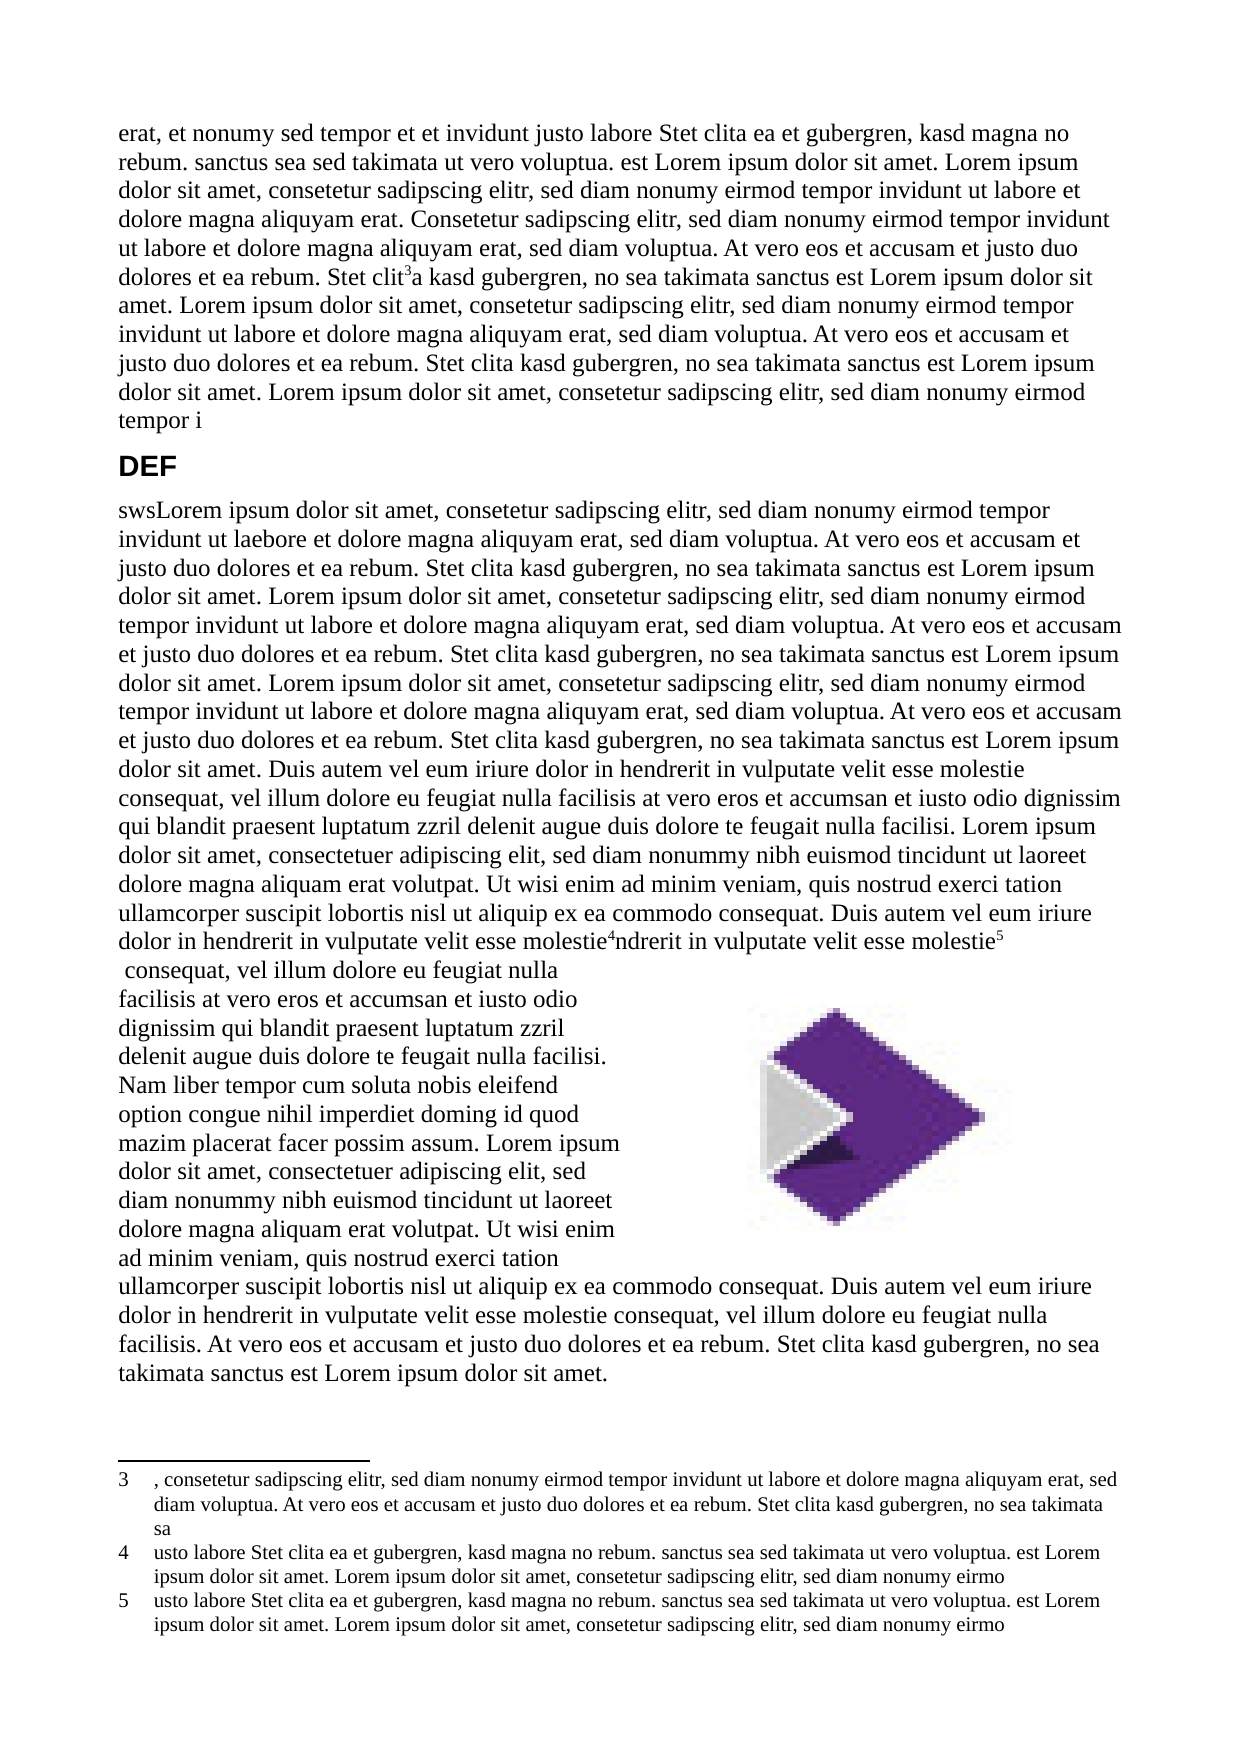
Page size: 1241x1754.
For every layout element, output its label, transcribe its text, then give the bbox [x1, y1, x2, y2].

picture [642, 966, 1065, 1269]
text consequat, vel illum dolore eu feugiat nulla facilisis at vero eros et accumsan et iusto odio dignissim qui blandit praesent luptatum zzril delenit augue duis dolore te feugait nulla facilisi. Nam liber tempor cum soluta nobis eleifend option congue nihil imperdiet doming id quod mazim placerat facer possim assum. Lorem ipsum dolor sit amet, consectetuer adipiscing elit, sed diam nonummy nibh euismod tincidunt ut laoreet dolore magna aliquam erat volutpat. Ut wisi enim ad minim veniam, quis nostrud exerci tation ullamcorper suscipit lobortis nisl ut aliquip ex ea commodo consequat. Duis autem vel eum iriure dolor in hendrerit in vulputate velit esse molestie consequat, vel illum dolore eu feugiat nulla facilisis. At vero eos et accusam et justo duo dolores et ea rebum. Stet clita kasd gubergren, no sea takimata sanctus est Lorem ipsum dolor sit amet. [118, 955, 1122, 1386]
text usto labore Stet clita ea et gubergren, kasd magna no rebum. sanctus sea sed takimata ut vero voluptua. est Lorem ipsum dolor sit amet. Lorem ipsum dolor sit amet, consetetur sadipscing elitr, sed diam nonumy eirmo [118, 1539, 1122, 1588]
subtitle DEF [118, 449, 1122, 483]
text swsLorem ipsum dolor sit amet, consetetur sadipscing elitr, sed diam nonumy eirmod tempor invidunt ut laebore et dolore magna aliquyam erat, sed diam voluptua. At vero eos et accusam et justo duo dolores et ea rebum. Stet clita kasd gubergren, no sea takimata sanctus est Lorem ipsum dolor sit amet. Lorem ipsum dolor sit amet, consetetur sadipscing elitr, sed diam nonumy eirmod tempor invidunt ut labore et dolore magna aliquyam erat, sed diam voluptua. At vero eos et accusam et justo duo dolores et ea rebum. Stet clita kasd gubergren, no sea takimata sanctus est Lorem ipsum dolor sit amet. Lorem ipsum dolor sit amet, consetetur sadipscing elitr, sed diam nonumy eirmod tempor invidunt ut labore et dolore magna aliquyam erat, sed diam voluptua. At vero eos et accusam et justo duo dolores et ea rebum. Stet clita kasd gubergren, no sea takimata sanctus est Lorem ipsum dolor sit amet. Duis autem vel eum iriure dolor in hendrerit in vulputate velit esse molestie consequat, vel illum dolore eu feugiat nulla facilisis at vero eros et accumsan et iusto odio dignissim qui blandit praesent luptatum zzril delenit augue duis dolore te feugait nulla facilisi. Lorem ipsum dolor sit amet, consectetuer adipiscing elit, sed diam nonummy nibh euismod tincidunt ut laoreet dolore magna aliquam erat volutpat. Ut wisi enim ad minim veniam, quis nostrud exerci tation ullamcorper suscipit lobortis nisl ut aliquip ex ea commodo consequat. Duis autem vel eum iriure dolor in hendrerit in vulputate velit esse molestiendrerit in vulputate velit esse molestie [118, 495, 1122, 955]
text , consetetur sadipscing elitr, sed diam nonumy eirmod tempor invidunt ut labore et dolore magna aliquyam erat, sed diam voluptua. At vero eos et accusam et justo duo dolores et ea rebum. Stet clita kasd gubergren, no sea takimata sa [118, 1467, 1122, 1539]
text usto labore Stet clita ea et gubergren, kasd magna no rebum. sanctus sea sed takimata ut vero voluptua. est Lorem ipsum dolor sit amet. Lorem ipsum dolor sit amet, consetetur sadipscing elitr, sed diam nonumy eirmo [118, 1588, 1122, 1636]
text erat, et nonumy sed tempor et et invidunt justo labore Stet clita ea et gubergren, kasd magna no rebum. sanctus sea sed takimata ut vero voluptua. est Lorem ipsum dolor sit amet. Lorem ipsum dolor sit amet, consetetur sadipscing elitr, sed diam nonumy eirmod tempor invidunt ut labore et dolore magna aliquyam erat. Consetetur sadipscing elitr, sed diam nonumy eirmod tempor invidunt ut labore et dolore magna aliquyam erat, sed diam voluptua. At vero eos et accusam et justo duo dolores et ea rebum. Stet clita kasd gubergren, no sea takimata sanctus est Lorem ipsum dolor sit amet. Lorem ipsum dolor sit amet, consetetur sadipscing elitr, sed diam nonumy eirmod tempor invidunt ut labore et dolore magna aliquyam erat, sed diam voluptua. At vero eos et accusam et justo duo dolores et ea rebum. Stet clita kasd gubergren, no sea takimata sanctus est Lorem ipsum dolor sit amet. Lorem ipsum dolor sit amet, consetetur sadipscing elitr, sed diam nonumy eirmod tempor i [118, 118, 1122, 434]
